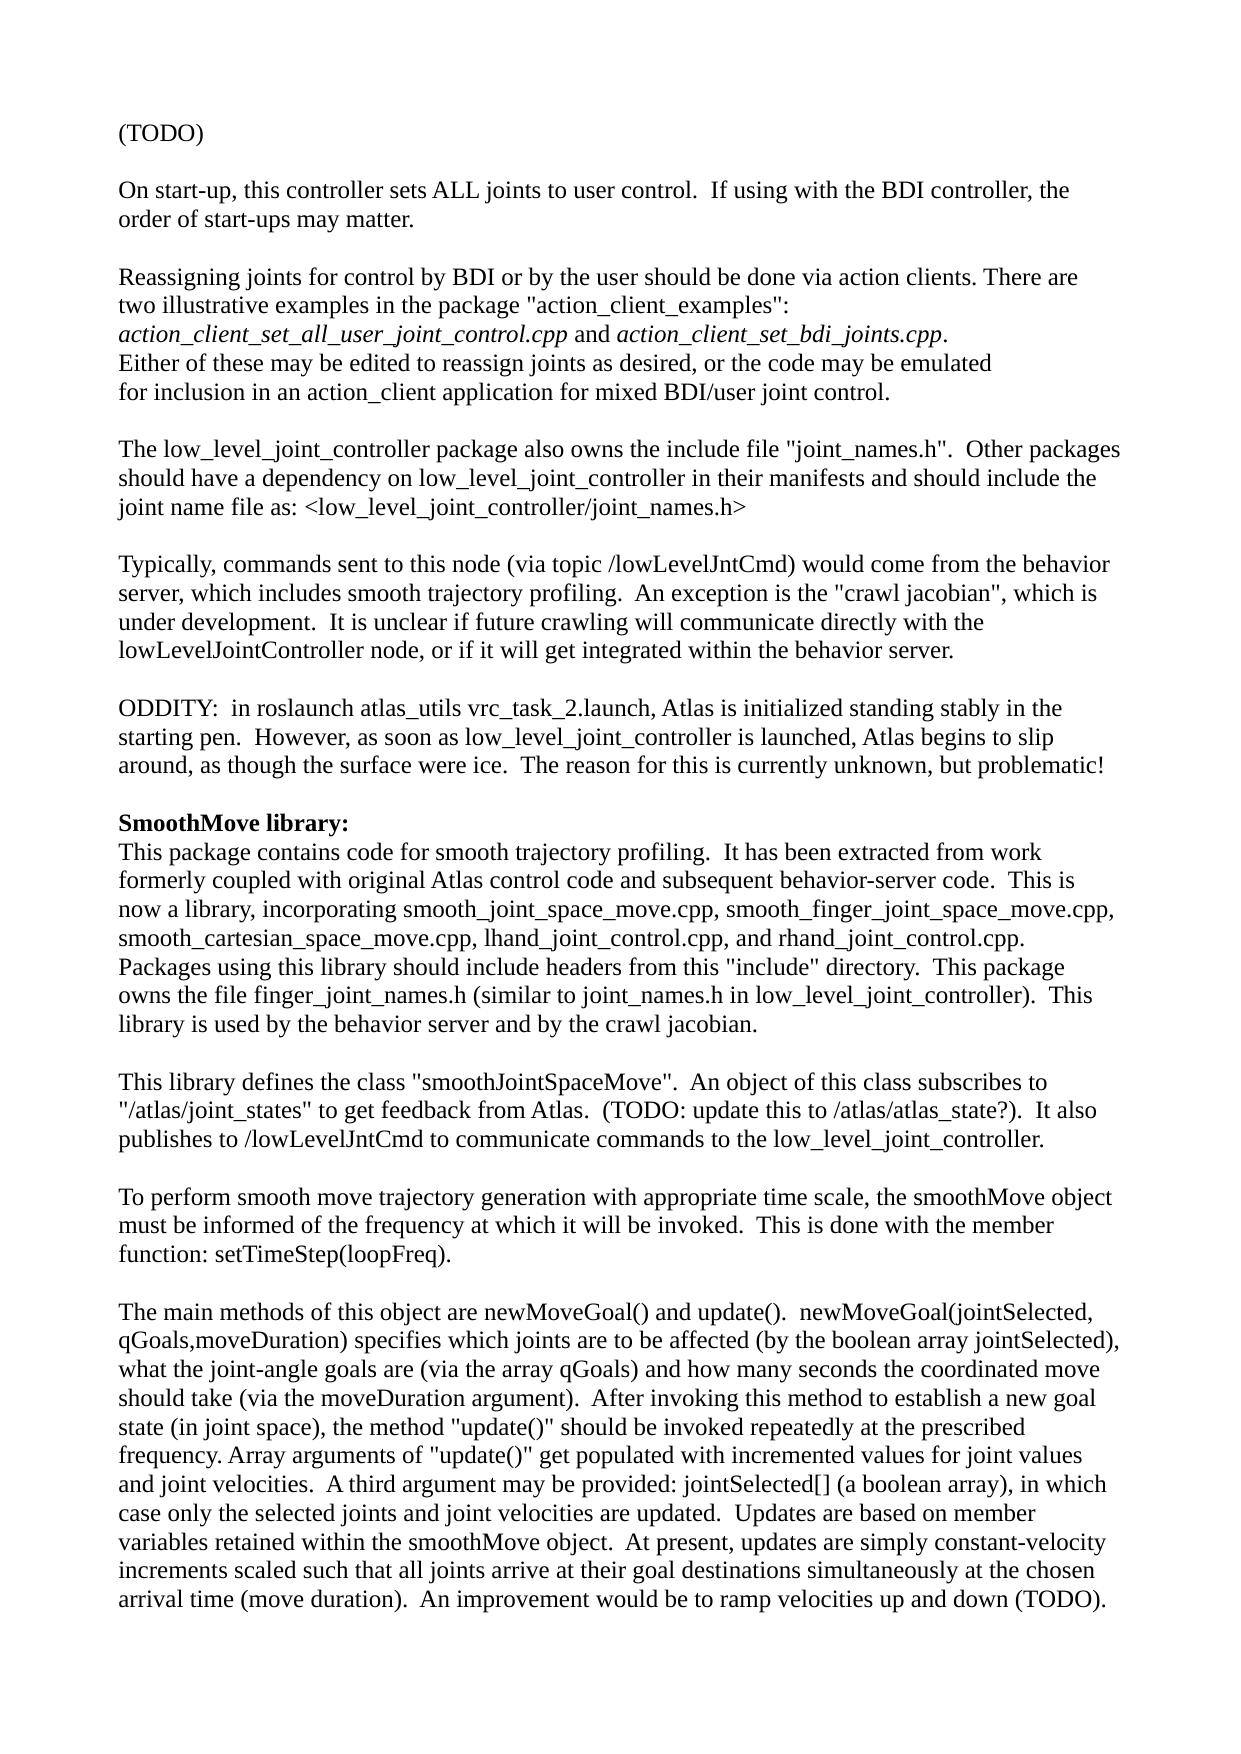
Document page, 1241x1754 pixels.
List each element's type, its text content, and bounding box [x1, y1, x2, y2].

text action_client_set_all_user_joint_control.cpp and action_client_set_bdi_joints.cpp. [118, 319, 1122, 348]
text (TODO) [118, 118, 1122, 147]
text On start-up, this controller sets ALL joints to user control. If using with the BDI controller, the order of start-ups may matter. [118, 176, 1122, 233]
text The main methods of this object are newMoveGoal() and update(). newMoveGoal(jointSelected, qGoals,moveDuration) specifies which joints are to be affected (by the boolean array jointSelected), what the joint-angle goals are (via the array qGoals) and how many seconds the coordinated move should take (via the moveDuration argument). After invoking this method to establish a new goal state (in joint space), the method "update()" should be invoked repeatedly at the prescribed frequency. Array arguments of "update()" get populated with incremented values for joint values and joint velocities. A third argument may be provided: jointSelected[] (a boolean array), in which case only the selected joints and joint velocities are updated. Updates are based on member variables retained within the smoothMove object. At present, updates are simply constant-velocity increments scaled such that all joints arrive at their goal destinations simultaneously at the chosen arrival time (move duration). An improvement would be to ramp velocities up and down (TODO). [118, 1297, 1122, 1613]
text This library defines the class "smoothJointSpaceMove". An object of this class subscribes to "/atlas/joint_states" to get feedback from Atlas. (TODO: update this to /atlas/atlas_state?). It also publishes to /lowLevelJntCmd to communicate commands to the low_level_joint_controller. [118, 1067, 1122, 1153]
text To perform smooth move trajectory generation with appropriate time scale, the smoothMove object must be informed of the frequency at which it will be invoked. This is done with the member function: setTimeStep(loopFreq). [118, 1182, 1122, 1268]
text Reassigning joints for control by BDI or by the user should be done via action clients. There are two illustrative examples in the package "action_client_examples": [118, 262, 1122, 319]
text The low_level_joint_controller package also owns the include file "joint_names.h". Other packages should have a dependency on low_level_joint_controller in their manifests and should include the joint name file as: <low_level_joint_controller/joint_names.h> [118, 434, 1122, 521]
text ODDITY: in roslaunch atlas_utils vrc_task_2.launch, Atlas is initialized standing stably in the starting pen. However, as soon as low_level_joint_controller is launched, Atlas begins to slip around, as though the surface were ice. The reason for this is currently unknown, but problematic! [118, 693, 1122, 779]
text SmoothMove library: [118, 808, 1122, 837]
text This package contains code for smooth trajectory profiling. It has been extracted from work formerly coupled with original Atlas control code and subsequent behavior-server code. This is now a library, incorporating smooth_joint_space_move.cpp, smooth_finger_joint_space_move.cpp, smooth_cartesian_space_move.cpp, lhand_joint_control.cpp, and rhand_joint_control.cpp. Packages using this library should include headers from this "include" directory. This package owns the file finger_joint_names.h (similar to joint_names.h in low_level_joint_controller). This library is used by the behavior server and by the crawl jacobian. [118, 837, 1122, 1038]
text Typically, commands sent to this node (via topic /lowLevelJntCmd) would come from the behavior server, which includes smooth trajectory profiling. An exception is the "crawl jacobian", which is under development. It is unclear if future crawling will communicate directly with the lowLevelJointController node, or if it will get integrated within the behavior server. [118, 549, 1122, 664]
text for inclusion in an action_client application for mixed BDI/user joint control. [118, 377, 1122, 406]
text Either of these may be edited to reassign joints as desired, or the code may be emulated [118, 348, 1122, 377]
